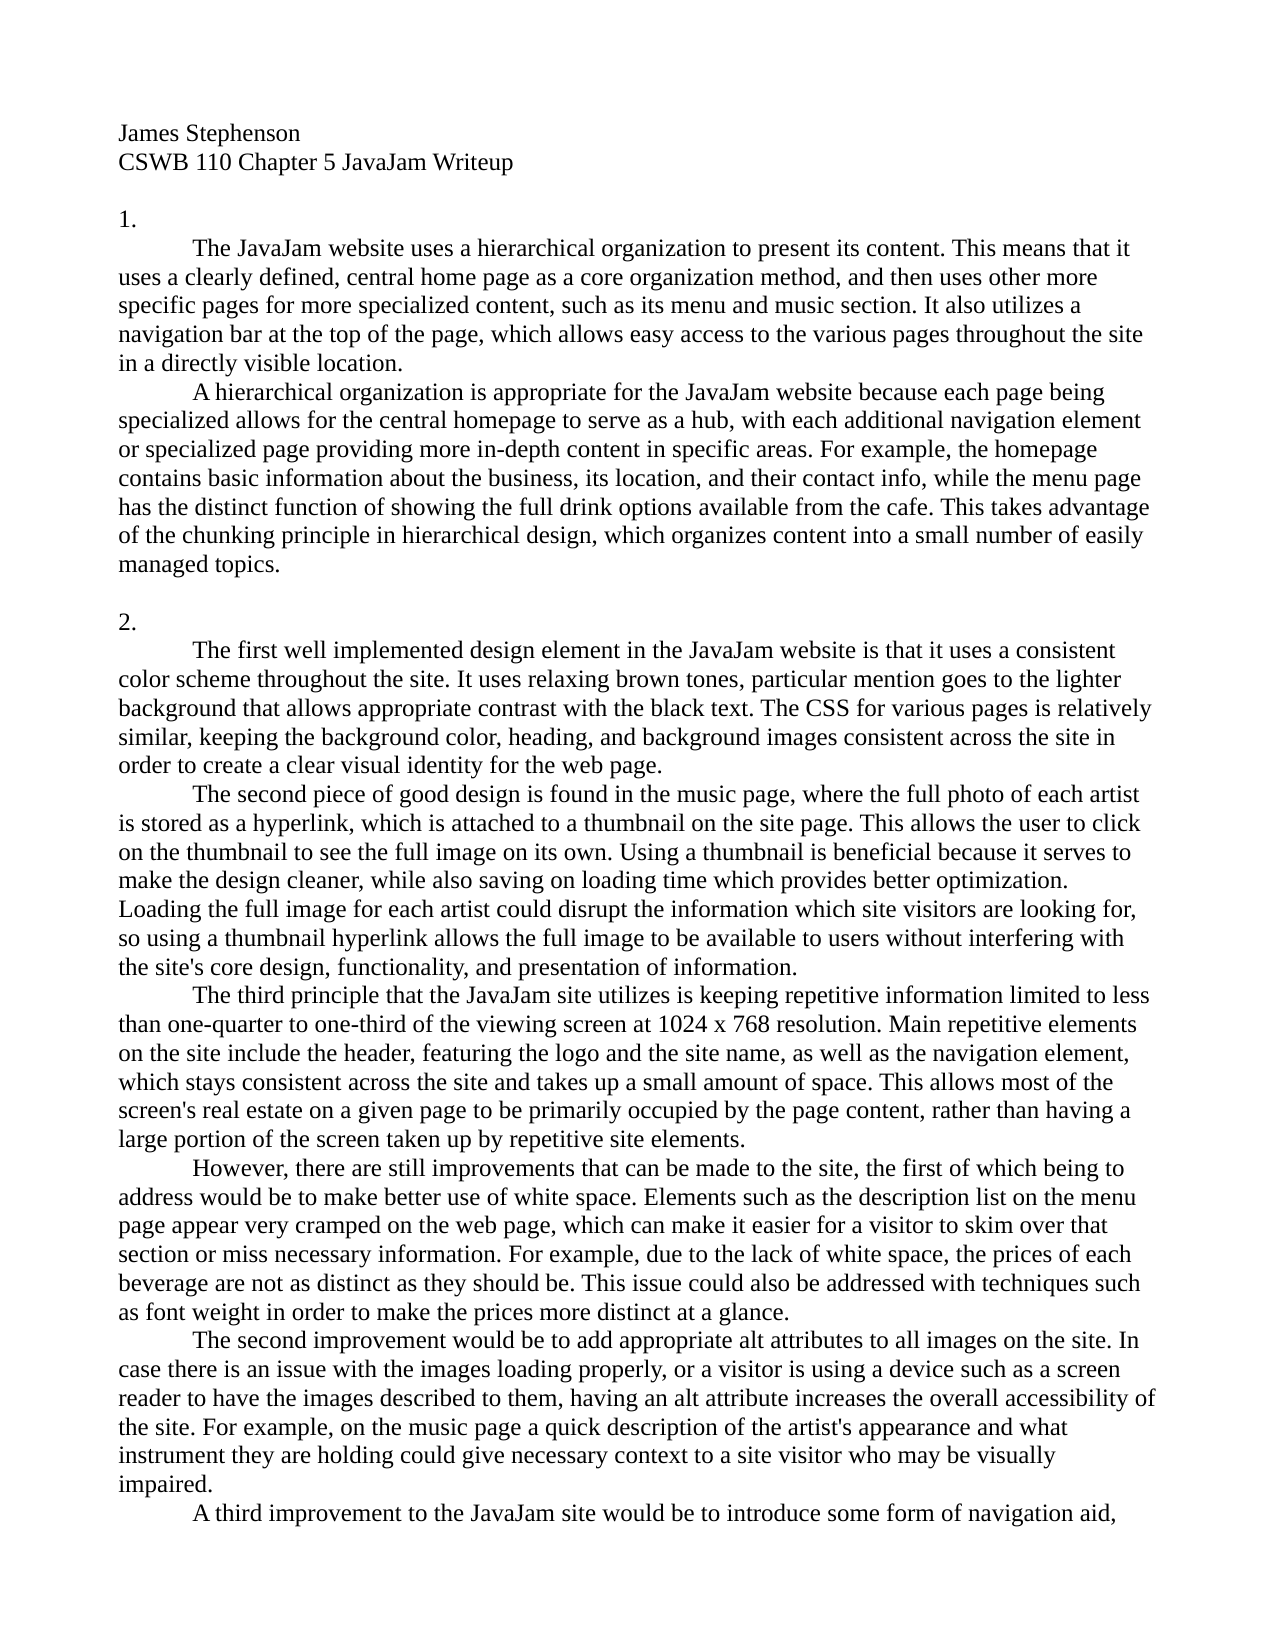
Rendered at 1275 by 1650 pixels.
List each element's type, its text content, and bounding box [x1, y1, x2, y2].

text A hierarchical organization is appropriate for the JavaJam website because each page being specialized allows for the central homepage to serve as a hub, with each additional navigation element or specialized page providing more in-depth content in specific areas. For example, the homepage contains basic information about the business, its location, and their contact info, while the menu page has the distinct function of showing the full drink options available from the cafe. This takes advantage of the chunking principle in hierarchical design, which organizes content into a small number of easily managed topics. [118, 377, 1157, 578]
text The second improvement would be to add appropriate alt attributes to all images on the site. In case there is an issue with the images loading properly, or a visitor is using a device such as a screen reader to have the images described to them, having an alt attribute increases the overall accessibility of the site. For example, on the music page a quick description of the artist's appearance and what instrument they are holding could give necessary context to a site visitor who may be visually impaired. [118, 1326, 1157, 1498]
text 2. [118, 607, 1157, 636]
text A third improvement to the JavaJam site would be to introduce some form of navigation aid, [118, 1498, 1157, 1527]
text CSWB 110 Chapter 5 JavaJam Writeup [118, 147, 1157, 176]
text However, there are still improvements that can be made to the site, the first of which being to address would be to make better use of white space. Elements such as the description list on the menu page appear very cramped on the web page, which can make it easier for a visitor to skim over that section or miss necessary information. For example, due to the lack of white space, the prices of each beverage are not as distinct as they should be. This issue could also be addressed with techniques such as font weight in order to make the prices more distinct at a glance. [118, 1153, 1157, 1326]
text The third principle that the JavaJam site utilizes is keeping repetitive information limited to less than one-quarter to one-third of the viewing screen at 1024 x 768 resolution. Main repetitive elements on the site include the header, featuring the logo and the site name, as well as the navigation element, which stays consistent across the site and takes up a small amount of space. This allows most of the screen's real estate on a given page to be primarily occupied by the page content, rather than having a large portion of the screen taken up by repetitive site elements. [118, 981, 1157, 1153]
text 1. [118, 204, 1157, 233]
text James Stephenson [118, 118, 1157, 147]
text The first well implemented design element in the JavaJam website is that it uses a consistent color scheme throughout the site. It uses relaxing brown tones, particular mention goes to the lighter background that allows appropriate contrast with the black text. The CSS for various pages is relatively similar, keeping the background color, heading, and background images consistent across the site in order to create a clear visual identity for the web page. [118, 636, 1157, 779]
text The second piece of good design is found in the music page, where the full photo of each artist is stored as a hyperlink, which is attached to a thumbnail on the site page. This allows the user to click on the thumbnail to see the full image on its own. Using a thumbnail is beneficial because it serves to make the design cleaner, while also saving on loading time which provides better optimization. Loading the full image for each artist could disrupt the information which site visitors are looking for, so using a thumbnail hyperlink allows the full image to be available to users without interfering with the site's core design, functionality, and presentation of information. [118, 779, 1157, 981]
text The JavaJam website uses a hierarchical organization to present its content. This means that it uses a clearly defined, central home page as a core organization method, and then uses other more specific pages for more specialized content, such as its menu and music section. It also utilizes a navigation bar at the top of the page, which allows easy access to the various pages throughout the site in a directly visible location. [118, 233, 1157, 377]
